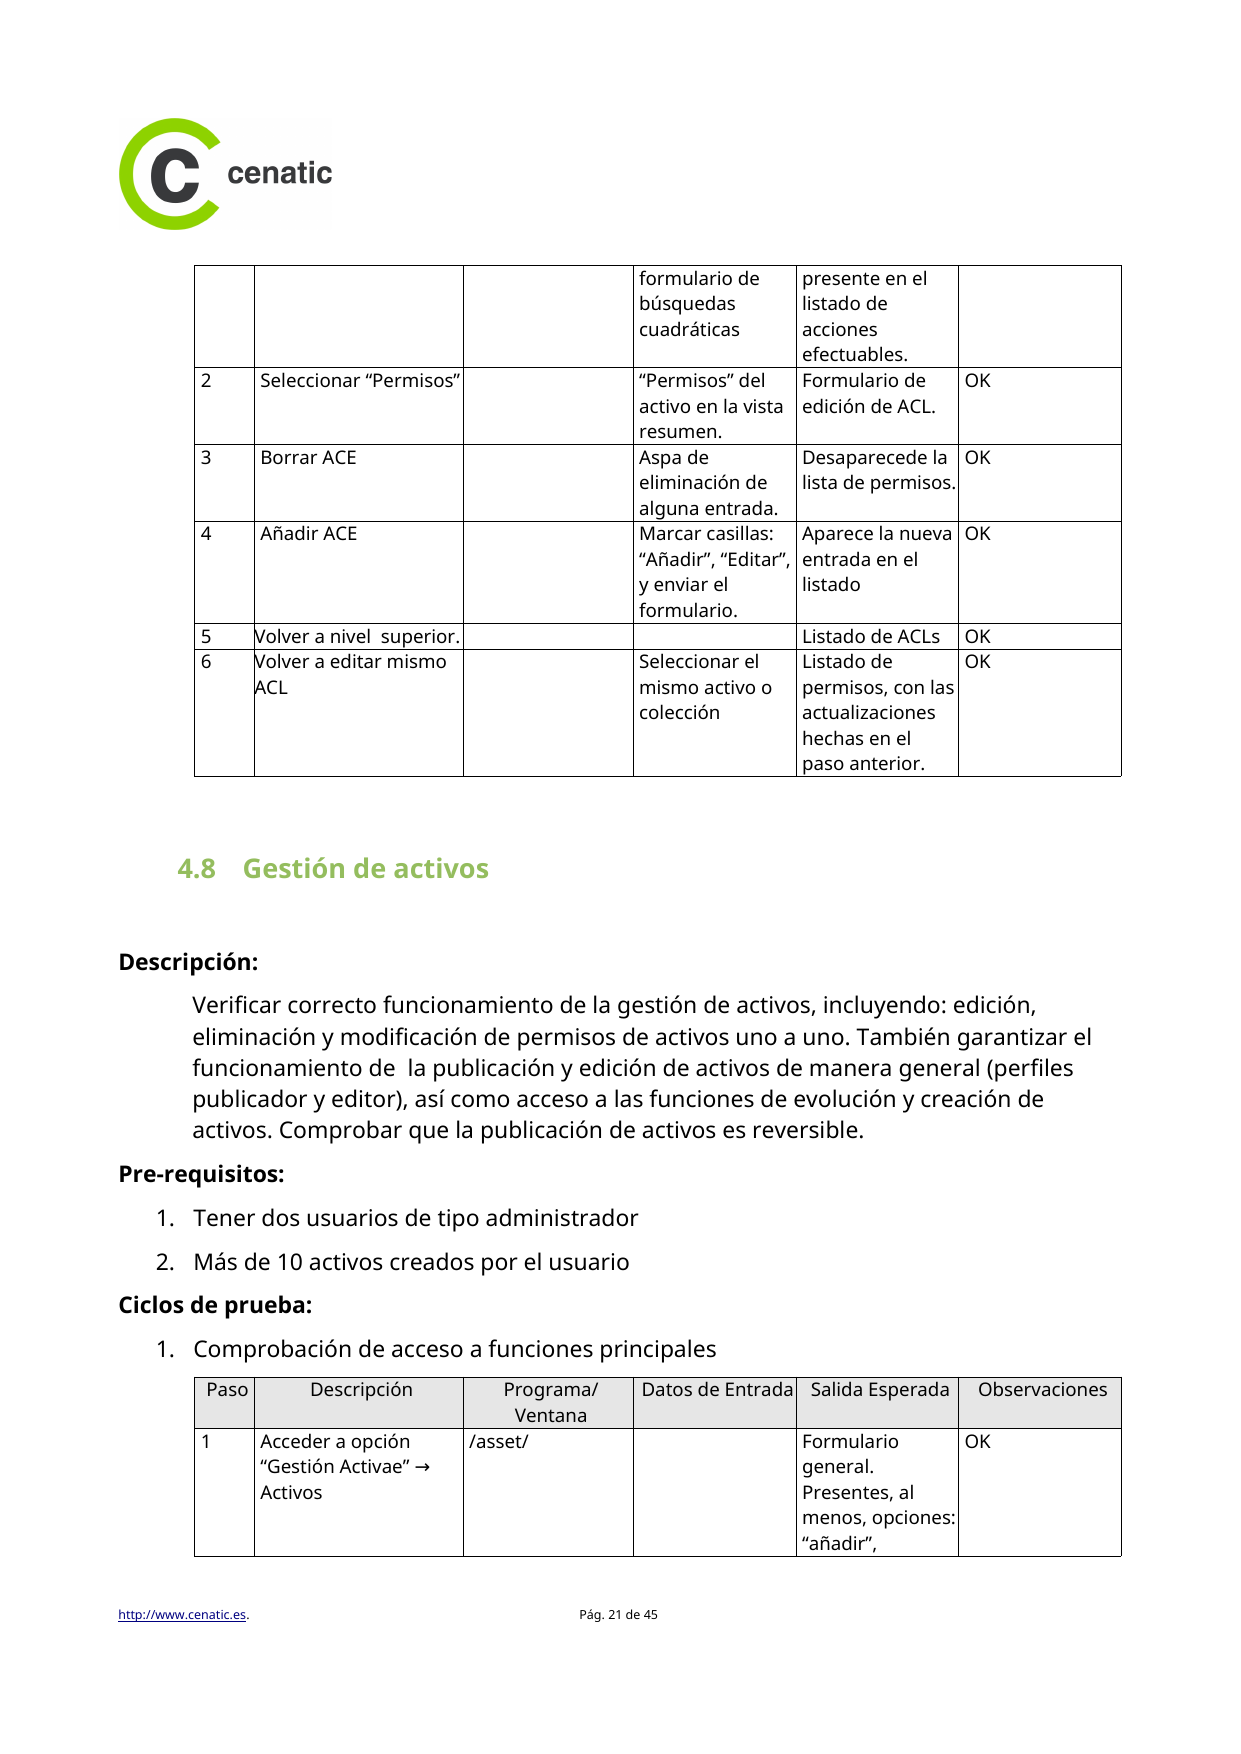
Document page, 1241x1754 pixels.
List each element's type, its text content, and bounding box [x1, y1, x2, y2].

table_cell Listado de permisos, con las actualizaciones hechas en el paso anterior. [797, 650, 958, 776]
table_cell [464, 650, 633, 776]
subtitle Gestión de activos [118, 849, 1122, 886]
list Comprobación de acceso a funciones principales [156, 1333, 1122, 1364]
table_cell 1 [195, 1429, 254, 1556]
table_cell Formulario de edición de ACL. [797, 368, 958, 444]
table_cell OK [959, 368, 1121, 444]
table_cell formulario de búsquedas cuadráticas [634, 266, 796, 367]
text Verificar correcto funcionamiento de la gestión de activos, incluyendo: edición, eliminación y modificación de permisos de activos uno a uno. También garantizar el funcionamiento de la publicación y edición de activos de manera general (perfiles publicador y editor), así como acceso a las funciones de evolución y creación de activos. Comprobar que la publicación de activos es reversible. [192, 989, 1122, 1145]
table_cell /asset/ [464, 1429, 633, 1556]
list Tener dos usuarios de tipo administrador [156, 1202, 1122, 1233]
table_cell [464, 522, 633, 623]
table_cell 4 [195, 522, 254, 623]
table_cell 2 [195, 368, 254, 444]
table_cell OK [959, 624, 1121, 648]
table_cell [255, 266, 463, 367]
table_cell [634, 624, 796, 648]
picture [119, 118, 332, 230]
table_cell Marcar casillas: “Añadir”, “Editar”, y enviar el formulario. [634, 522, 796, 623]
text Ciclos de prueba: [118, 1289, 1122, 1320]
table_cell [634, 1429, 796, 1556]
table_cell Volver a nivel superior. [255, 624, 463, 648]
table_cell 5 [195, 624, 254, 648]
table_header Programa/Ventana [464, 1378, 633, 1428]
table_cell Desaparecede la lista de permisos. [797, 445, 958, 521]
table_cell OK [959, 1429, 1121, 1556]
table_cell [959, 266, 1121, 367]
table_cell Acceder a opción “Gestión Activae” → Activos [255, 1429, 463, 1556]
table_cell presente en el listado de acciones efectuables. [797, 266, 958, 367]
table_cell Seleccionar “Permisos” [255, 368, 463, 444]
table_cell Borrar ACE [255, 445, 463, 521]
table_cell [464, 445, 633, 521]
table_cell Seleccionar el mismo activo o colección [634, 650, 796, 776]
table_cell [464, 368, 633, 444]
table_cell Aparece la nueva entrada en el listado [797, 522, 958, 623]
table_header Descripción [255, 1378, 463, 1428]
table_cell Formulario general. Presentes, al menos, opciones: “añadir”, [797, 1429, 958, 1556]
table_cell 6 [195, 650, 254, 776]
text Descripción: [118, 945, 1122, 977]
table_header Datos de Entrada [634, 1378, 796, 1428]
table_cell Añadir ACE [255, 522, 463, 623]
table_cell Volver a editar mismo ACL [255, 650, 463, 776]
table_cell OK [959, 650, 1121, 776]
table_cell OK [959, 445, 1121, 521]
table_cell 3 [195, 445, 254, 521]
list Más de 10 activos creados por el usuario [156, 1245, 1122, 1277]
table_cell [464, 266, 633, 367]
table_header Paso [195, 1378, 254, 1428]
table_cell [195, 266, 254, 367]
table_cell Listado de ACLs [797, 624, 958, 648]
text Pre-requisitos: [118, 1158, 1122, 1189]
table_header Salida Esperada [797, 1378, 958, 1428]
table_cell Aspa de eliminación de alguna entrada. [634, 445, 796, 521]
table_header Observaciones [959, 1378, 1121, 1428]
table_cell [464, 624, 633, 648]
table_cell “Permisos” del activo en la vista resumen. [634, 368, 796, 444]
table_cell OK [959, 522, 1121, 623]
